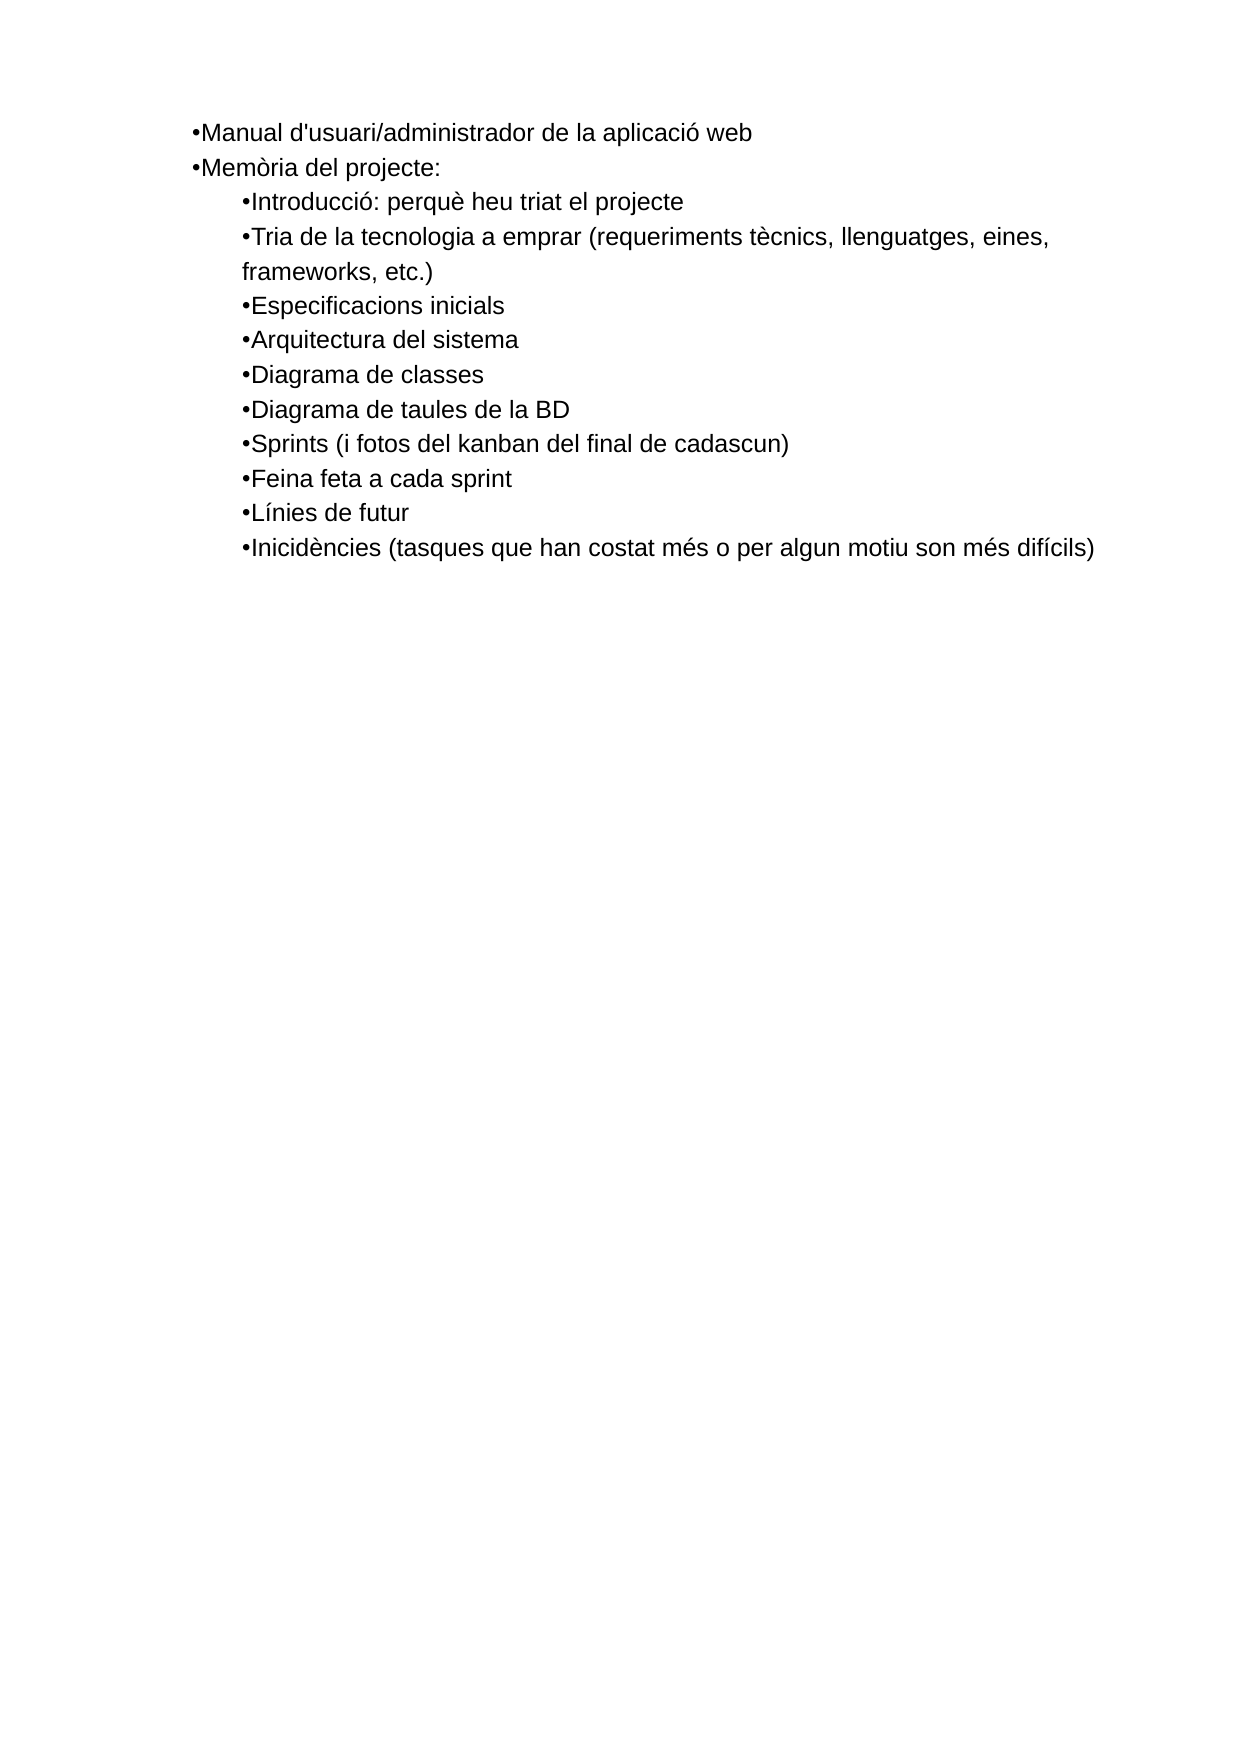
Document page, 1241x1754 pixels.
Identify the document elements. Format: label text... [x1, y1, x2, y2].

list Línies de futur [94, 498, 1122, 527]
list Sprints (i fotos del kanban del final de cadascun) [94, 429, 1122, 458]
list Manual d'usuari/administrador de la aplicació web [118, 118, 1122, 147]
list Memòria del projecte: [118, 153, 1122, 182]
list Arquitectura del sistema [94, 326, 1122, 354]
list Diagrama de taules de la BD [94, 395, 1122, 423]
list Feina feta a cada sprint [94, 464, 1122, 493]
list Diagrama de classes [94, 360, 1122, 389]
list Tria de la tecnologia a emprar (requeriments tècnics, llenguatges, eines, frameworks, etc.) [94, 222, 1122, 285]
list Introducció: perquè heu triat el projecte [94, 187, 1122, 216]
list Especificacions inicials [94, 291, 1122, 320]
list Inicidències (tasques que han costat més o per algun motiu son més difícils) [94, 533, 1122, 562]
